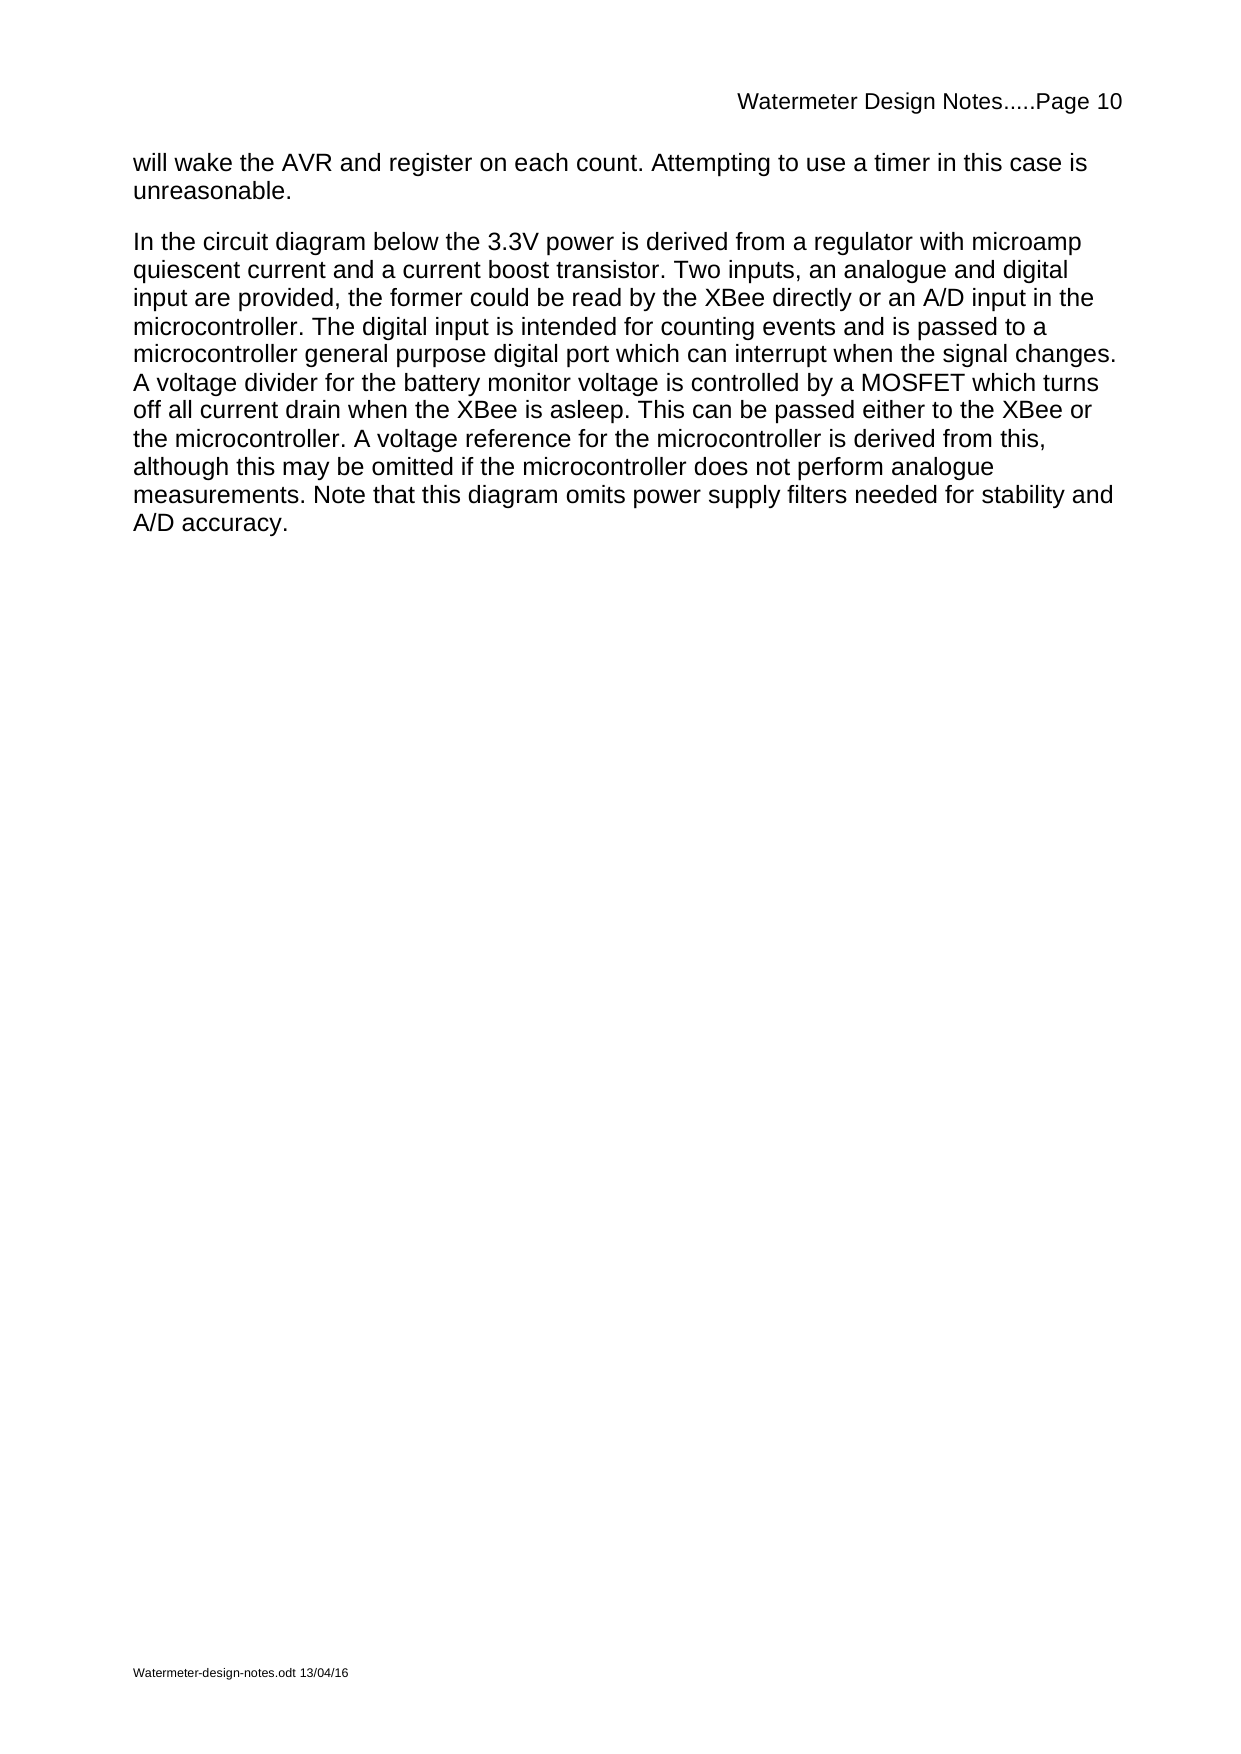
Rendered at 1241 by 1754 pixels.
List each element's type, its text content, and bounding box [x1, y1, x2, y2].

text In the circuit diagram below the 3.3V power is derived from a regulator with microamp quiescent current and a current boost transistor. Two inputs, an analogue and digital input are provided, the former could be read by the XBee directly or an A/D input in the microcontroller. The digital input is intended for counting events and is passed to a microcontroller general purpose digital port which can interrupt when the signal changes. A voltage divider for the battery monitor voltage is controlled by a MOSFET which turns off all current drain when the XBee is asleep. This can be passed either to the XBee or the microcontroller. A voltage reference for the microcontroller is derived from this, although this may be omitted if the microcontroller does not perform analogue measurements. Note that this diagram omits power supply filters needed for stability and A/D accuracy. [133, 228, 1123, 537]
text will wake the AVR and register on each count. Attempting to use a timer in this case is unreasonable. [133, 149, 1123, 205]
